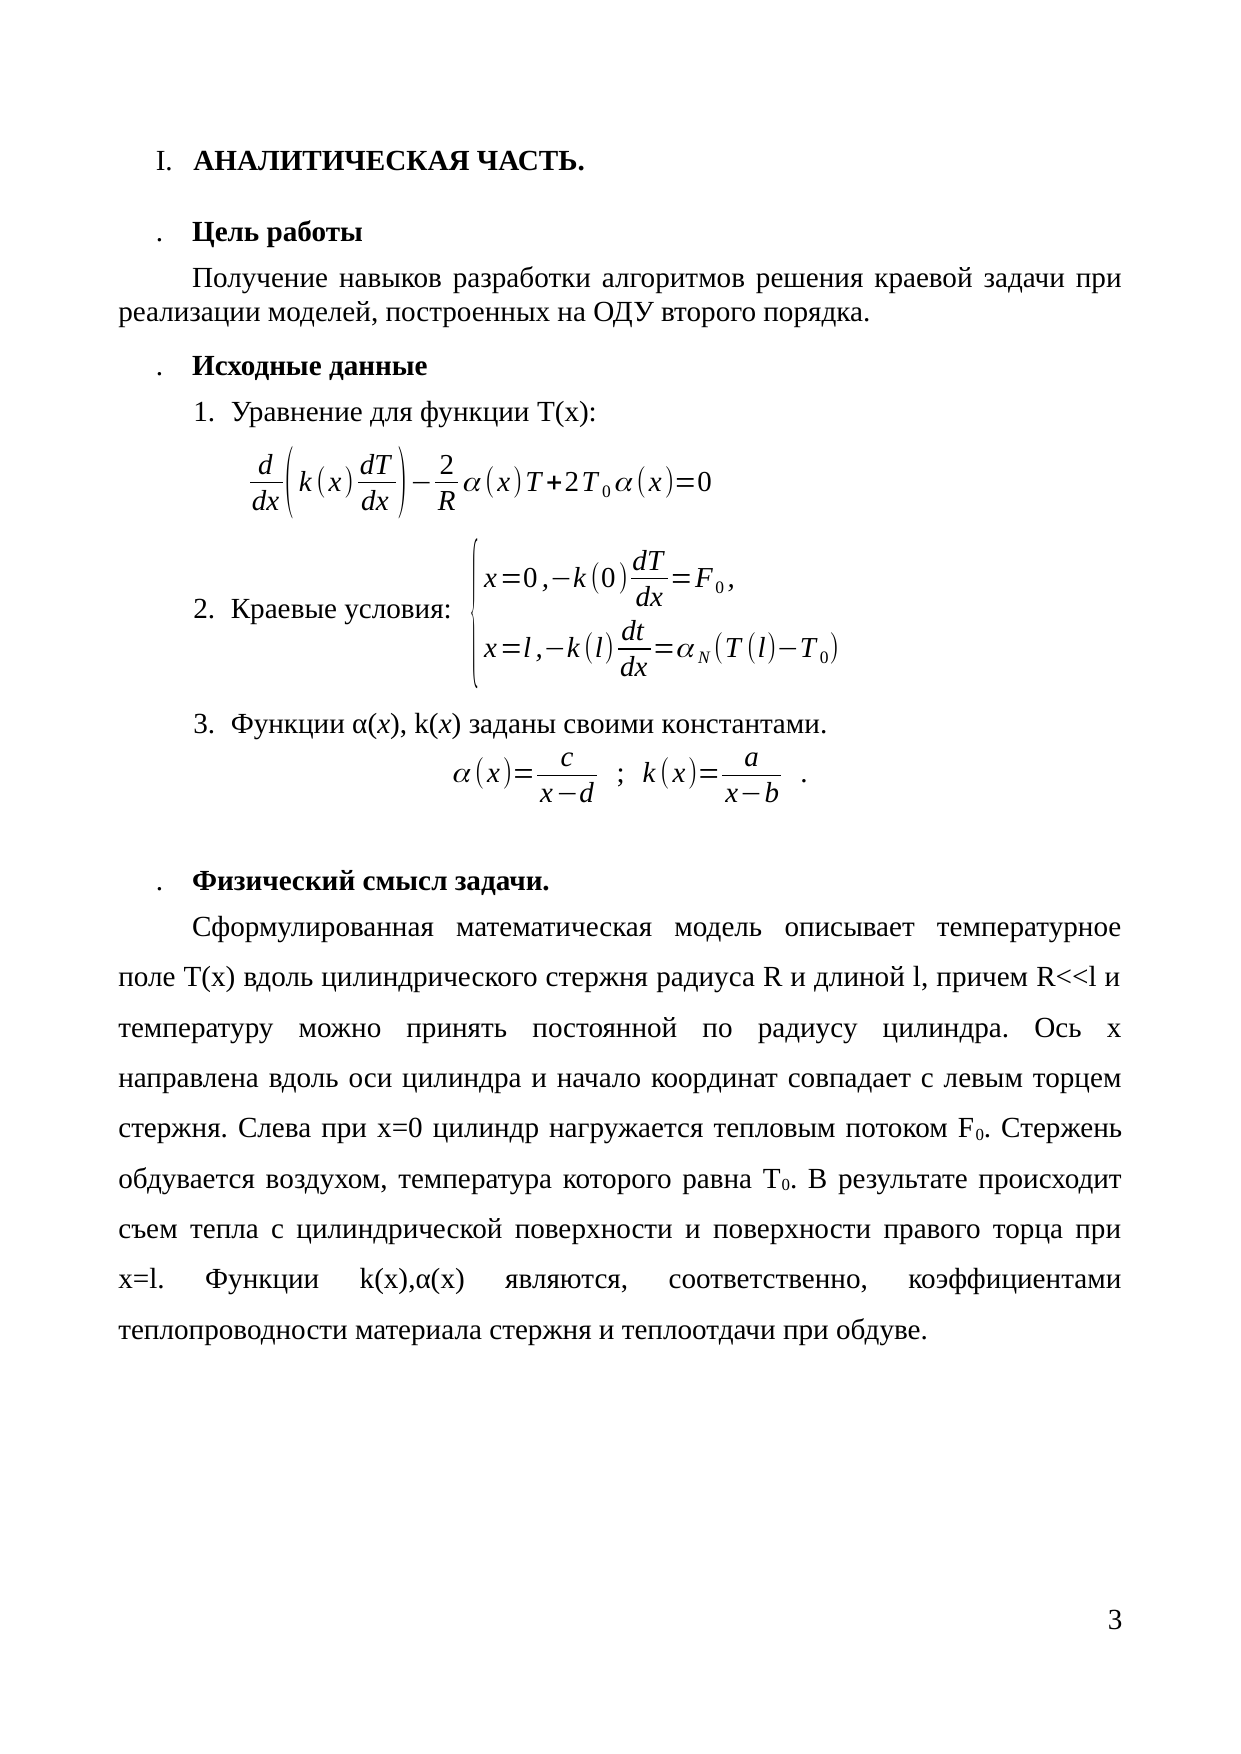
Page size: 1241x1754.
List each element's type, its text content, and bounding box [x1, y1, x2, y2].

subtitle Цель работы [156, 214, 1122, 248]
list Уравнение для функции T(x): [193, 394, 1122, 428]
text Получение навыков разработки алгоритмов решения краевой задачи при реализации моделей, построенных на ОДУ второго порядка. [118, 260, 1122, 327]
subtitle Исходные данные [156, 348, 1122, 382]
subtitle АНАЛИТИЧЕСКАЯ ЧАСТЬ. [156, 143, 1122, 177]
list Функции α(x), k(x) заданы своими константами. [193, 707, 1122, 740]
list Краевые условия: [193, 537, 1122, 690]
text ;. [118, 740, 1122, 809]
list Сформулированная математическая модель описывает температурное поле T(x) вдоль цилиндрического стержня радиуса R и длиной l, причем R<<l и температуру можно принять постоянной по радиусу цилиндра. Ось x направлена вдоль оси цилиндра и начало координат совпадает с левым торцем стержня. Слева при x=0 цилиндр нагружается тепловым потоком F0. Стержень обдувается воздухом, температура которого равна T0. В результате происходит съем тепла с цилиндрической поверхности и поверхности правого торца при x=l. Функции k(x),α(x) являются, соответственно, коэффициентами теплопроводности материала стержня и теплоотдачи при обдуве. [118, 909, 1122, 1345]
subtitle Физический смысл задачи. [156, 863, 1122, 897]
